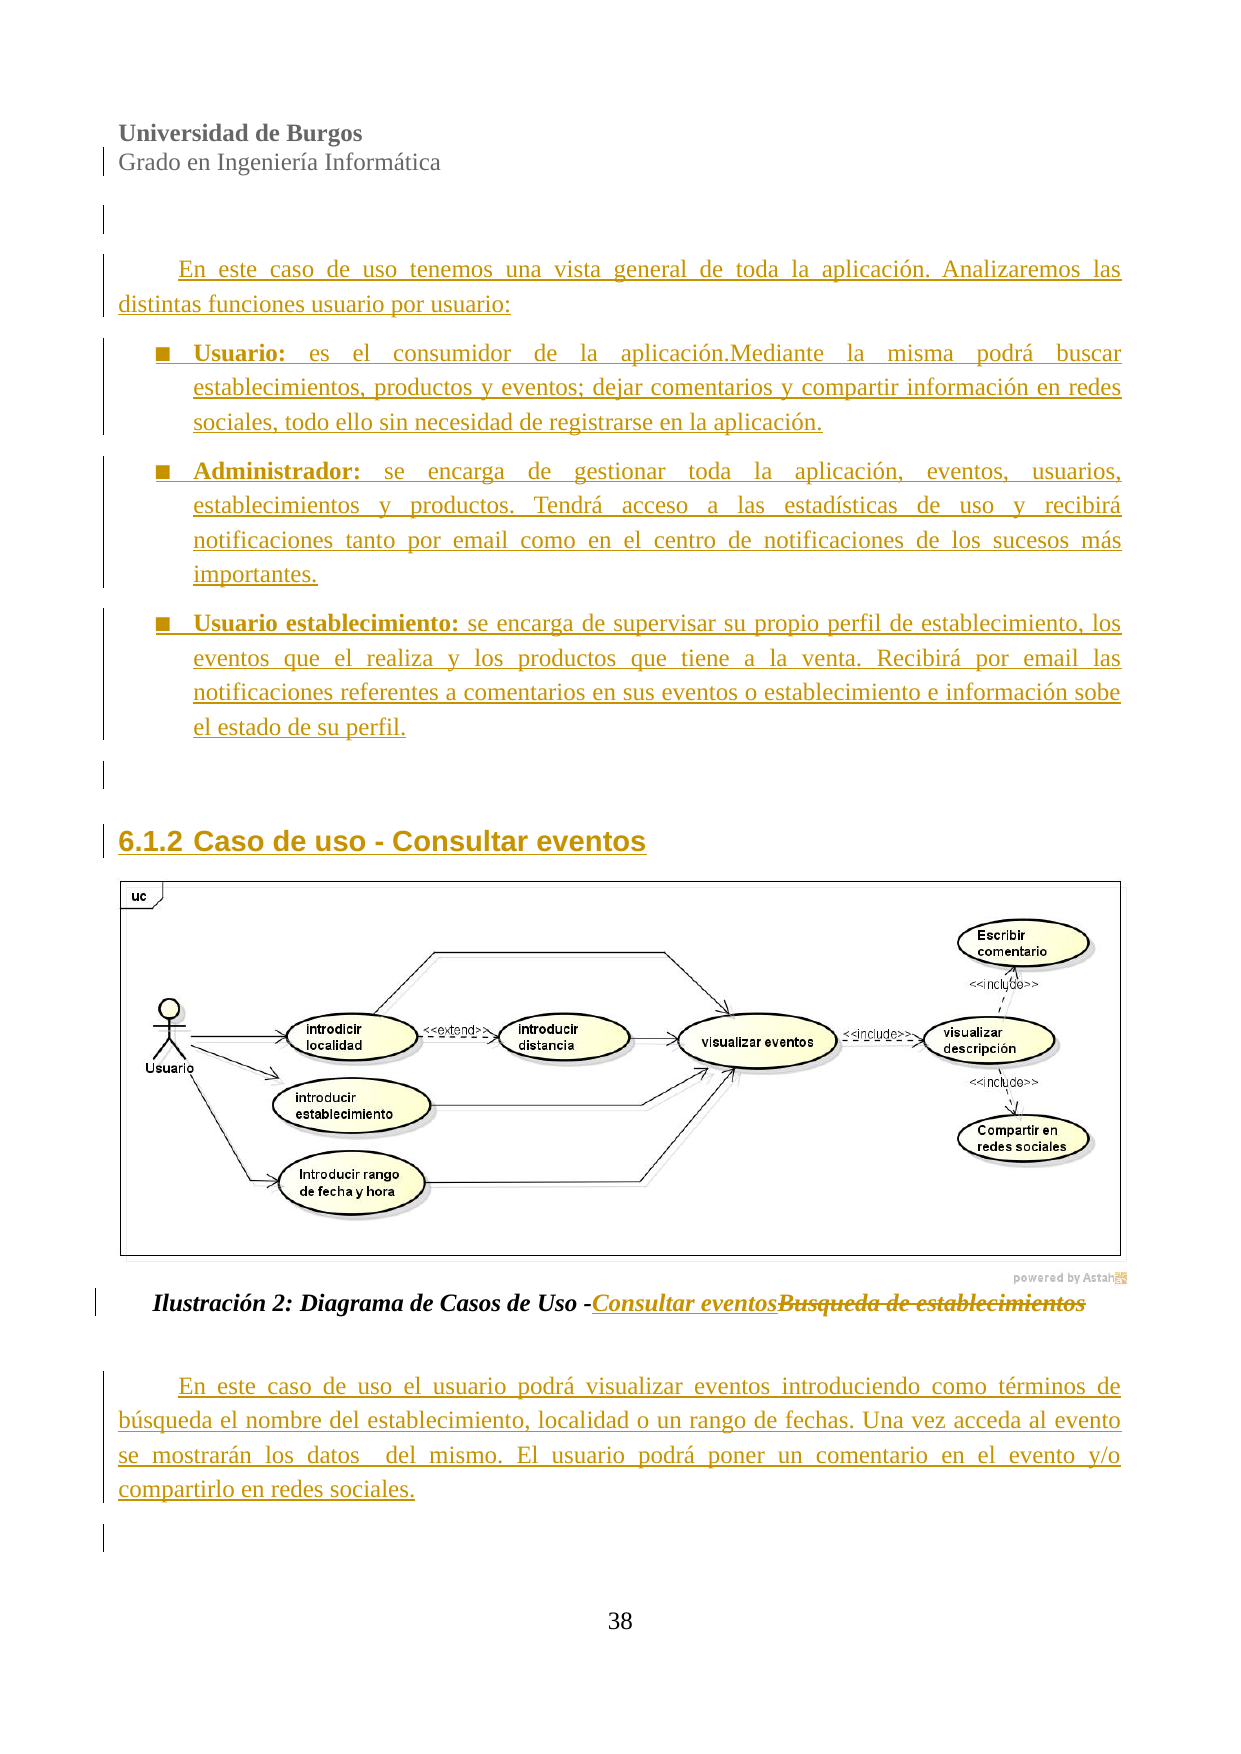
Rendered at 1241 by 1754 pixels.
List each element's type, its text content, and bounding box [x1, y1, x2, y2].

text se mostrarán los datos del mismo. El usuario podrá poner un comentario en el evento y/o compartirlo en redes sociales. [118, 1432, 1122, 1503]
text Ilustración 2: Diagrama de Casos de Uso -Consultar eventos [109, 1288, 1131, 1316]
list eventos que el realiza y los productos que tiene a la venta. Recibirá por email las notificaciones referentes a comentarios en sus eventos o establecimiento e información sobe el estado de su perfil. [156, 635, 1122, 740]
picture [109, 870, 1131, 1288]
list Usuario establecimiento: se encarga de supervisar su propio perfil de establecimiento, los [156, 608, 1122, 633]
list Administrador: se encarga de gestionar toda la aplicación, eventos, usuarios, [156, 456, 1122, 481]
text En este caso de uso el usuario podrá visualizar eventos introduciendo como términos de búsqueda el nombre del establecimiento, localidad o un rango de fechas. Una vez acceda al evento [118, 1371, 1122, 1431]
list establecimientos, productos y eventos; dejar comentarios y compartir información en redes sociales, todo ello sin necesidad de registrarse en la aplicación. [156, 364, 1122, 435]
list establecimientos y productos. Tendrá acceso a las estadísticas de uso y recibirá notificaciones tanto por email como en el centro de notificaciones de los sucesos más importantes. [156, 482, 1122, 588]
list Usuario: es el consumidor de la aplicación.Mediante la misma podrá buscar [156, 338, 1122, 363]
subtitle Caso de uso - Consultar eventos [118, 824, 1122, 858]
text En este caso de uso tenemos una vista general de toda la aplicación. Analizaremos las distintas funciones usuario por usuario: [118, 254, 1122, 317]
